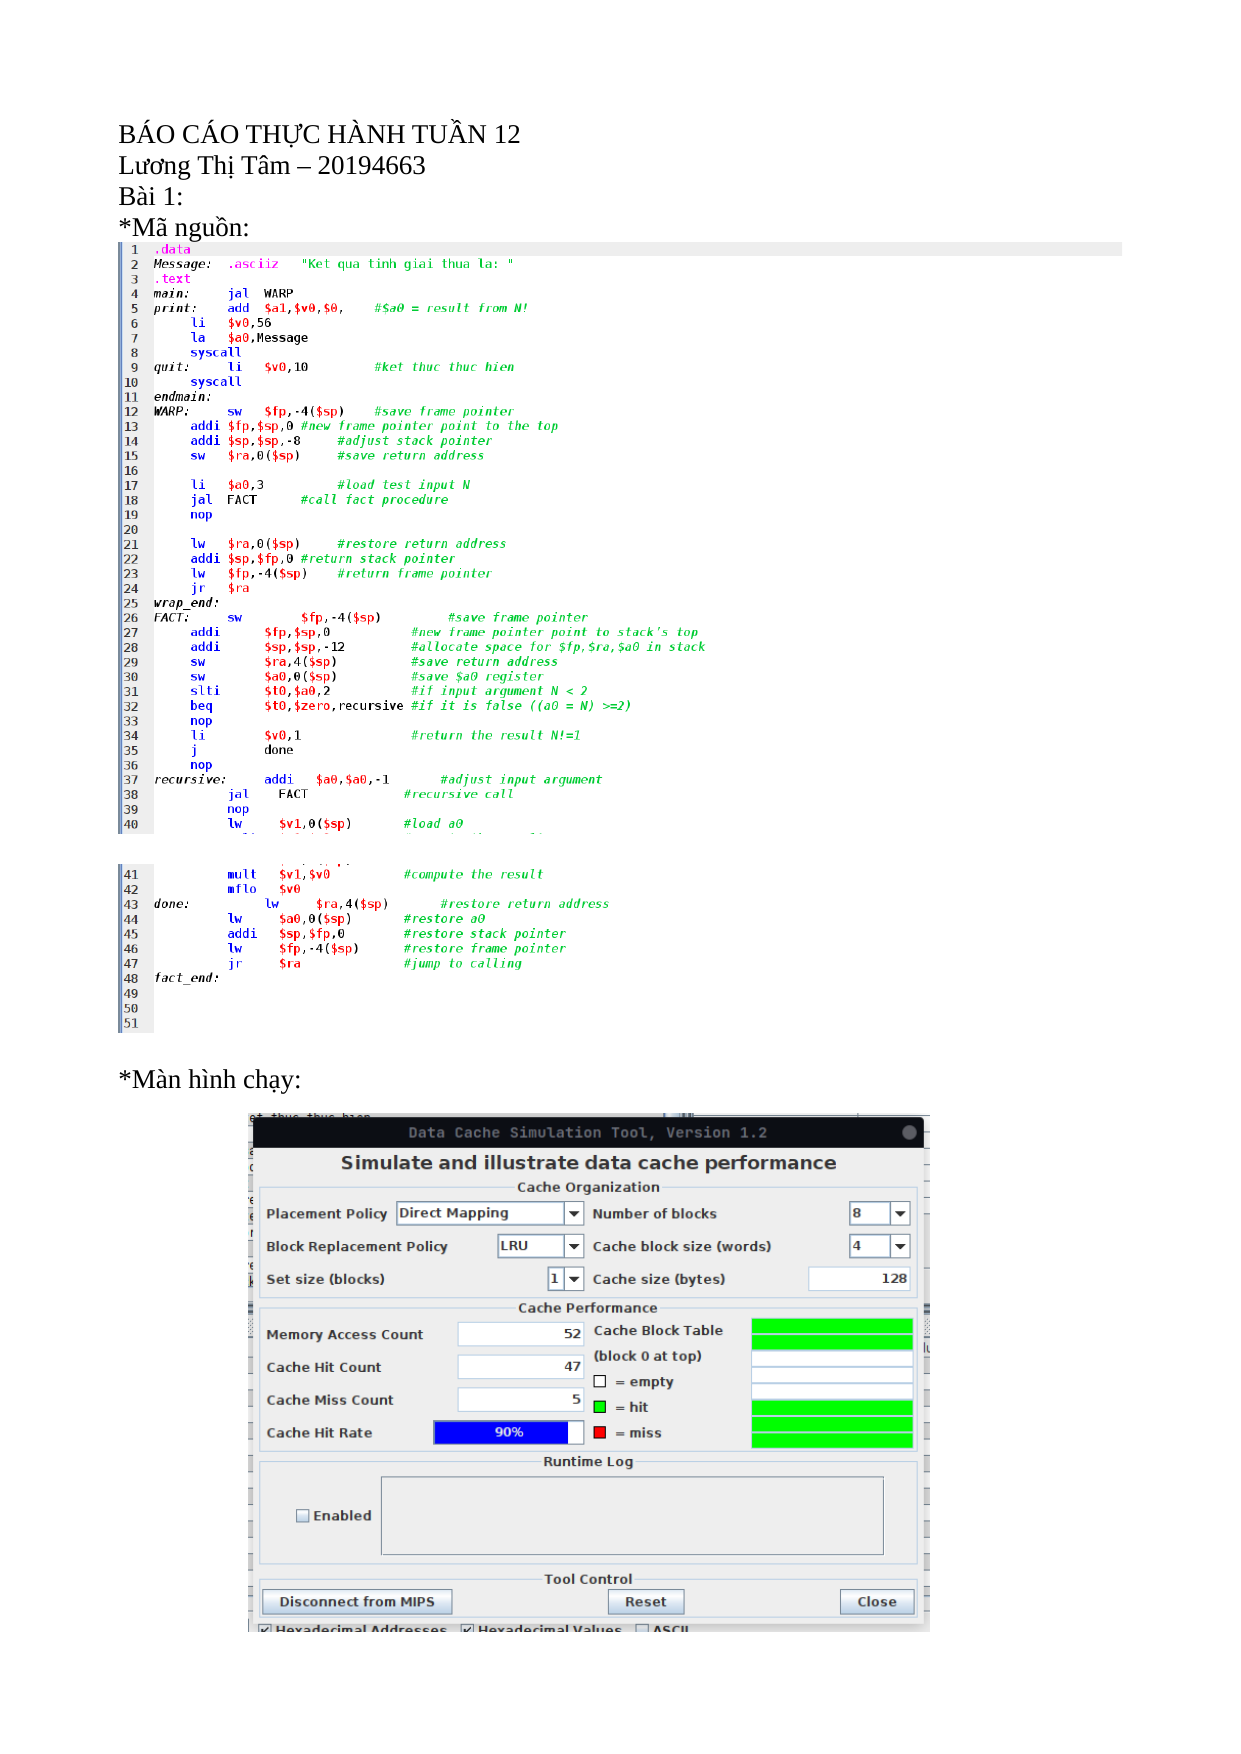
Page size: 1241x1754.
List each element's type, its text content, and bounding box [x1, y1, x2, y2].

picture [118, 864, 1123, 1033]
text Lương Thị Tâm – 20194663 [118, 149, 1122, 180]
text *Mã nguồn: [118, 212, 1122, 242]
text Bài 1: [118, 180, 1122, 212]
text *Màn hình chạy: [118, 1063, 1122, 1094]
picture [118, 242, 1123, 834]
text BÁO CÁO THỰC HÀNH TUẦN 12 [118, 118, 1122, 149]
picture [248, 1113, 930, 1632]
